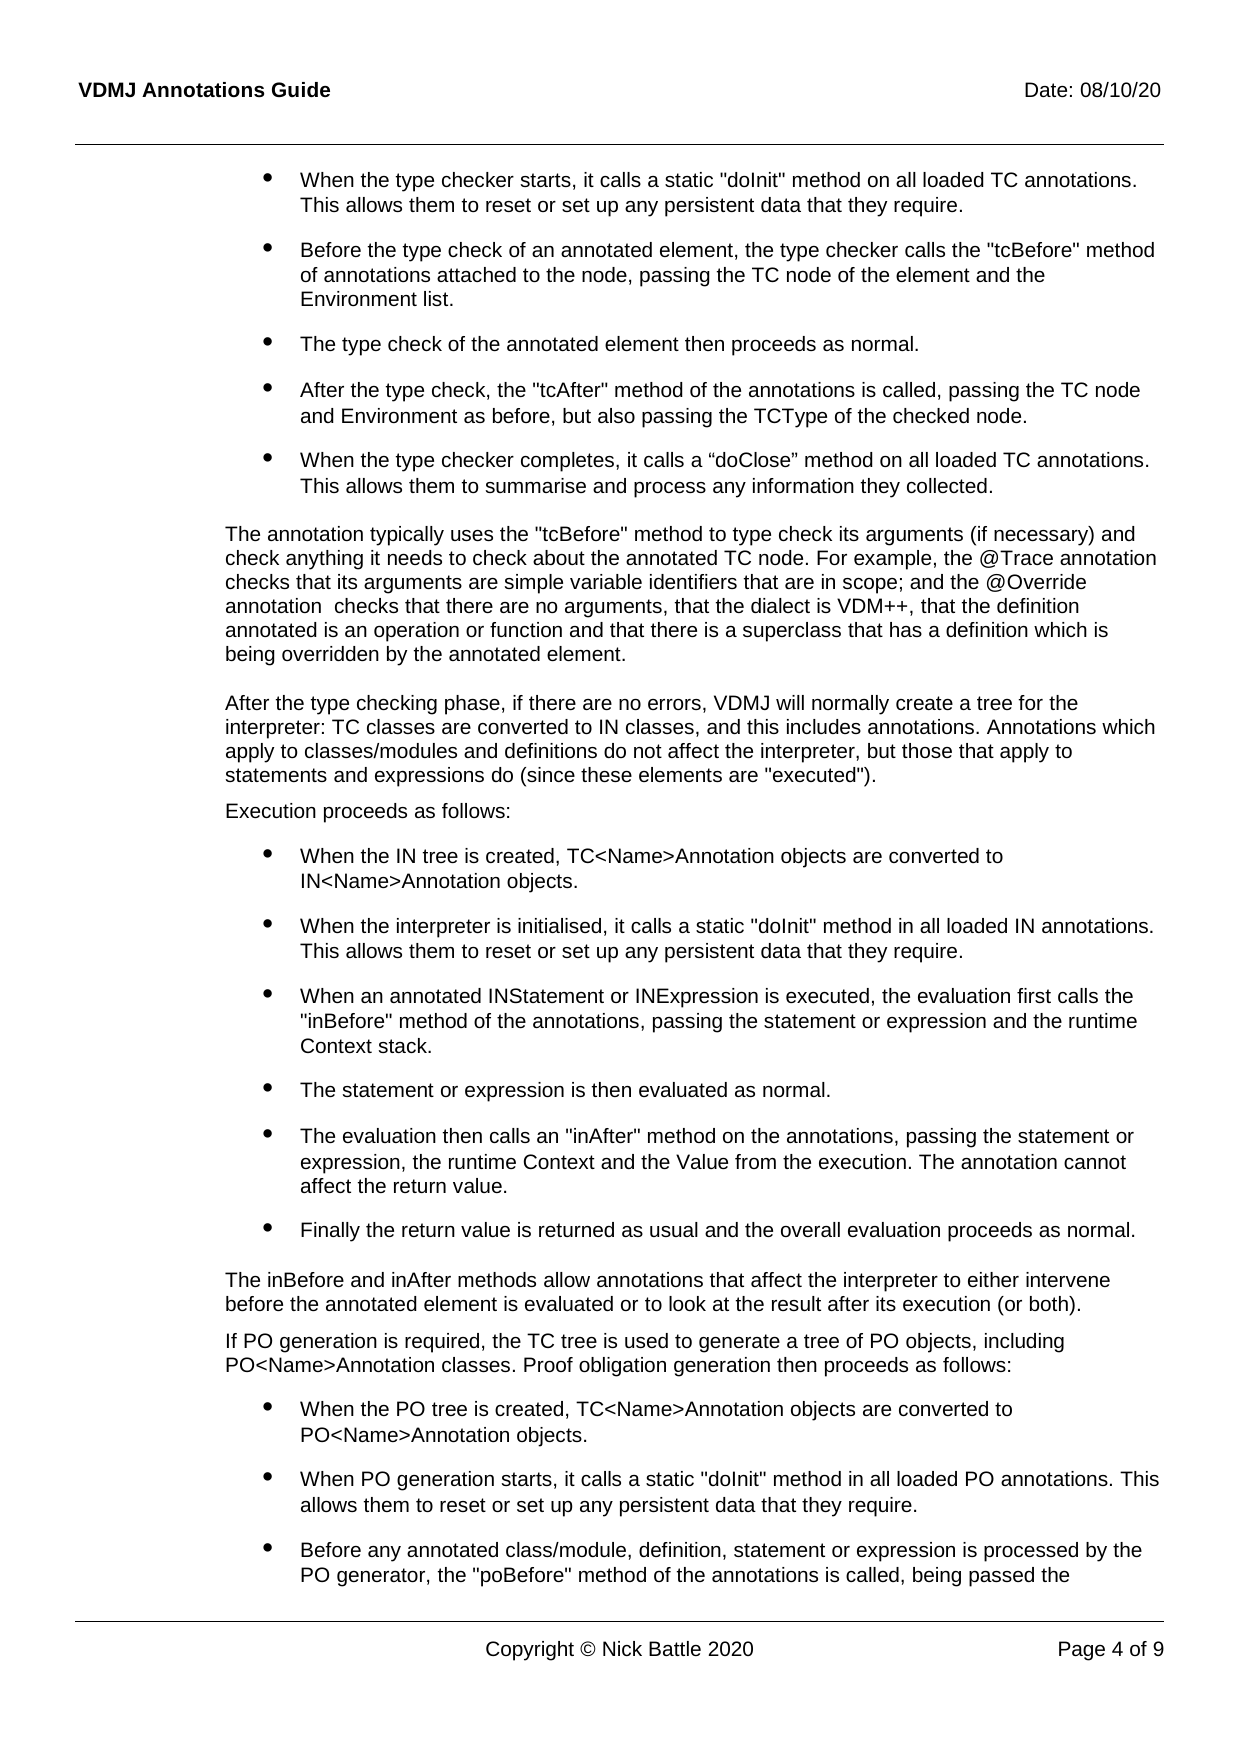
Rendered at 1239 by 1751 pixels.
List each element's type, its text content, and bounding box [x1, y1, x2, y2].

list When an annotated INStatement or INExpression is executed, the evaluation first calls the "inBefore" method of the annotations, passing the statement or expression and the runtime Context stack. [262, 976, 1164, 1058]
list When the PO tree is created, TC<Name>Annotation objects are converted to PO<Name>Annotation objects. [262, 1389, 1164, 1447]
list Before any annotated class/module, definition, statement or expression is processed by the PO generator, the "poBefore" method of the annotations is called, being passed the [262, 1529, 1164, 1587]
text If PO generation is required, the TC tree is used to generate a tree of PO objects, including PO<Name>Annotation classes. Proof obligation generation then proceeds as follows: [225, 1329, 1164, 1377]
list When the IN tree is created, TC<Name>Annotation objects are converted to IN<Name>Annotation objects. [262, 836, 1164, 893]
list When the type checker starts, it calls a static "doInit" method on all loaded TC annotations. This allows them to reset or set up any persistent data that they require. [262, 160, 1164, 217]
list After the type check, the "tcAfter" method of the annotations is called, passing the TC node and Environment as before, but also passing the TCType of the checked node. [262, 370, 1164, 428]
list When the type checker completes, it calls a “doClose” method on all loaded TC annotations. This allows them to summarise and process any information they collected. [262, 440, 1164, 498]
text After the type checking phase, if there are no errors, VDMJ will normally create a tree for the interpreter: TC classes are converted to IN classes, and this includes annotations. Annotations which apply to classes/modules and definitions do not affect the interpreter, but those that apply to statements and expressions do (since these elements are "executed"). [225, 691, 1164, 787]
text Execution proceeds as follows: [225, 799, 1164, 823]
list The statement or expression is then evaluated as normal. [262, 1070, 1164, 1104]
list Finally the return value is returned as usual and the overall evaluation proceeds as normal. [262, 1210, 1164, 1244]
list The evaluation then calls an "inAfter" method on the annotations, passing the statement or expression, the runtime Context and the Value from the execution. The annotation cannot affect the return value. [262, 1116, 1164, 1198]
list The type check of the annotated element then proceeds as normal. [262, 324, 1164, 357]
text The annotation typically uses the "tcBefore" method to type check its arguments (if necessary) and check anything it needs to check about the annotated TC node. For example, the @Trace annotation checks that its arguments are simple variable identifiers that are in scope; and the @Override annotation checks that there are no arguments, that the dialect is VDM++, that the definition annotated is an operation or function and that there is a superclass that has a definition which is being overridden by the annotated element. [225, 522, 1164, 666]
list Before the type check of an annotated element, the type checker calls the "tcBefore" method of annotations attached to the node, passing the TC node of the element and the Environment list. [262, 230, 1164, 311]
list When the interpreter is initialised, it calls a static "doInit" method in all loaded IN annotations. This allows them to reset or set up any persistent data that they require. [262, 906, 1164, 963]
list When PO generation starts, it calls a static "doInit" method in all loaded PO annotations. This allows them to reset or set up any persistent data that they require. [262, 1459, 1164, 1517]
text The inBefore and inAfter methods allow annotations that affect the interpreter to either intervene before the annotated element is evaluated or to look at the result after its execution (or both). [225, 1268, 1164, 1316]
